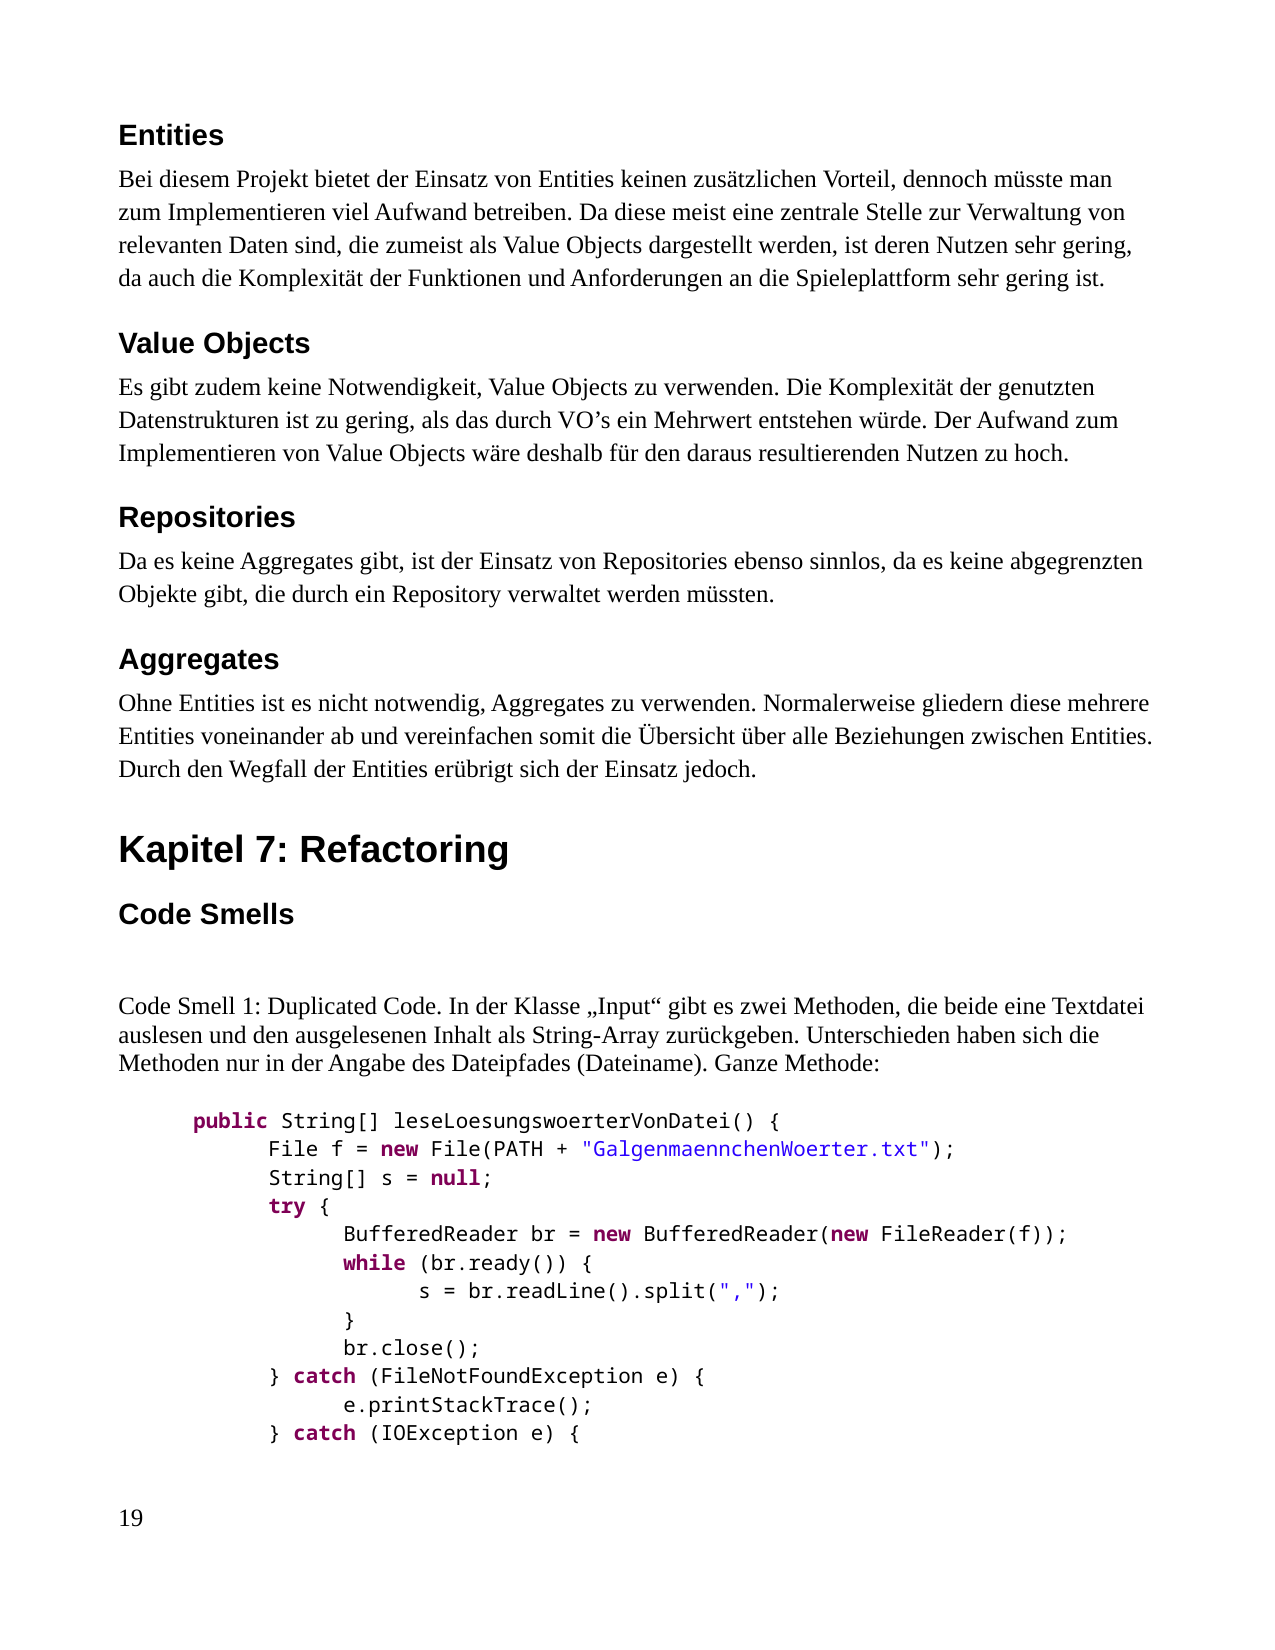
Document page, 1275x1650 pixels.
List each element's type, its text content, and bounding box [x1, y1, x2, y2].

text while (br.ready()) { [118, 1248, 1157, 1276]
text e.printStackTrace(); [118, 1390, 1157, 1418]
text s = br.readLine().split(","); [118, 1276, 1157, 1305]
text Bei diesem Projekt bietet der Einsatz von Entities keinen zusätzlichen Vorteil, dennoch müsste man zum Implementieren viel Aufwand betreiben. Da diese meist eine zentrale Stelle zur Verwaltung von relevanten Daten sind, die zumeist als Value Objects dargestellt werden, ist deren Nutzen sehr gering, da auch die Komplexität der Funktionen und Anforderungen an die Spieleplattform sehr gering ist. [118, 164, 1157, 292]
text File f = new File(PATH + "GalgenmaennchenWoerter.txt"); [118, 1134, 1157, 1163]
text Es gibt zudem keine Notwendigkeit, Value Objects zu verwenden. Die Komplexität der genutzten Datenstrukturen ist zu gering, als das durch VO’s ein Mehrwert entstehen würde. Der Aufwand zum Implementieren von Value Objects wäre deshalb für den daraus resultierenden Nutzen zu hoch. [118, 372, 1157, 467]
subtitle Repositories [118, 500, 1157, 534]
text } [118, 1305, 1157, 1333]
text Ohne Entities ist es nicht notwendig, Aggregates zu verwenden. Normalerweise gliedern diese mehrere Entities voneinander ab und vereinfachen somit die Übersicht über alle Beziehungen zwischen Entities. Durch den Wegfall der Entities erübrigt sich der Einsatz jedoch. [118, 688, 1157, 783]
text } catch (FileNotFoundException e) { [118, 1362, 1157, 1390]
text try { [118, 1191, 1157, 1219]
subtitle Value Objects [118, 326, 1157, 359]
text Code Smell 1: Duplicated Code. In der Klasse „Input“ gibt es zwei Methoden, die beide eine Textdatei auslesen und den ausgelesenen Inhalt als String-Array zurückgeben. Unterschieden haben sich die Methoden nur in der Angabe des Dateipfades (Dateiname). Ganze Methode: [118, 991, 1157, 1077]
subtitle Kapitel 7: Refactoring [118, 826, 1157, 870]
text BufferedReader br = new BufferedReader(new FileReader(f)); [118, 1219, 1157, 1248]
subtitle Code Smells [118, 897, 1157, 931]
text br.close(); [118, 1333, 1157, 1362]
subtitle Entities [118, 118, 1157, 152]
subtitle Aggregates [118, 642, 1157, 675]
text Da es keine Aggregates gibt, ist der Einsatz von Repositories ebenso sinnlos, da es keine abgegrenzten Objekte gibt, die durch ein Repository verwaltet werden müssten. [118, 546, 1157, 608]
text } catch (IOException e) { [118, 1418, 1157, 1447]
text public String[] leseLoesungswoerterVonDatei() { [118, 1106, 1157, 1134]
text String[] s = null; [118, 1163, 1157, 1191]
